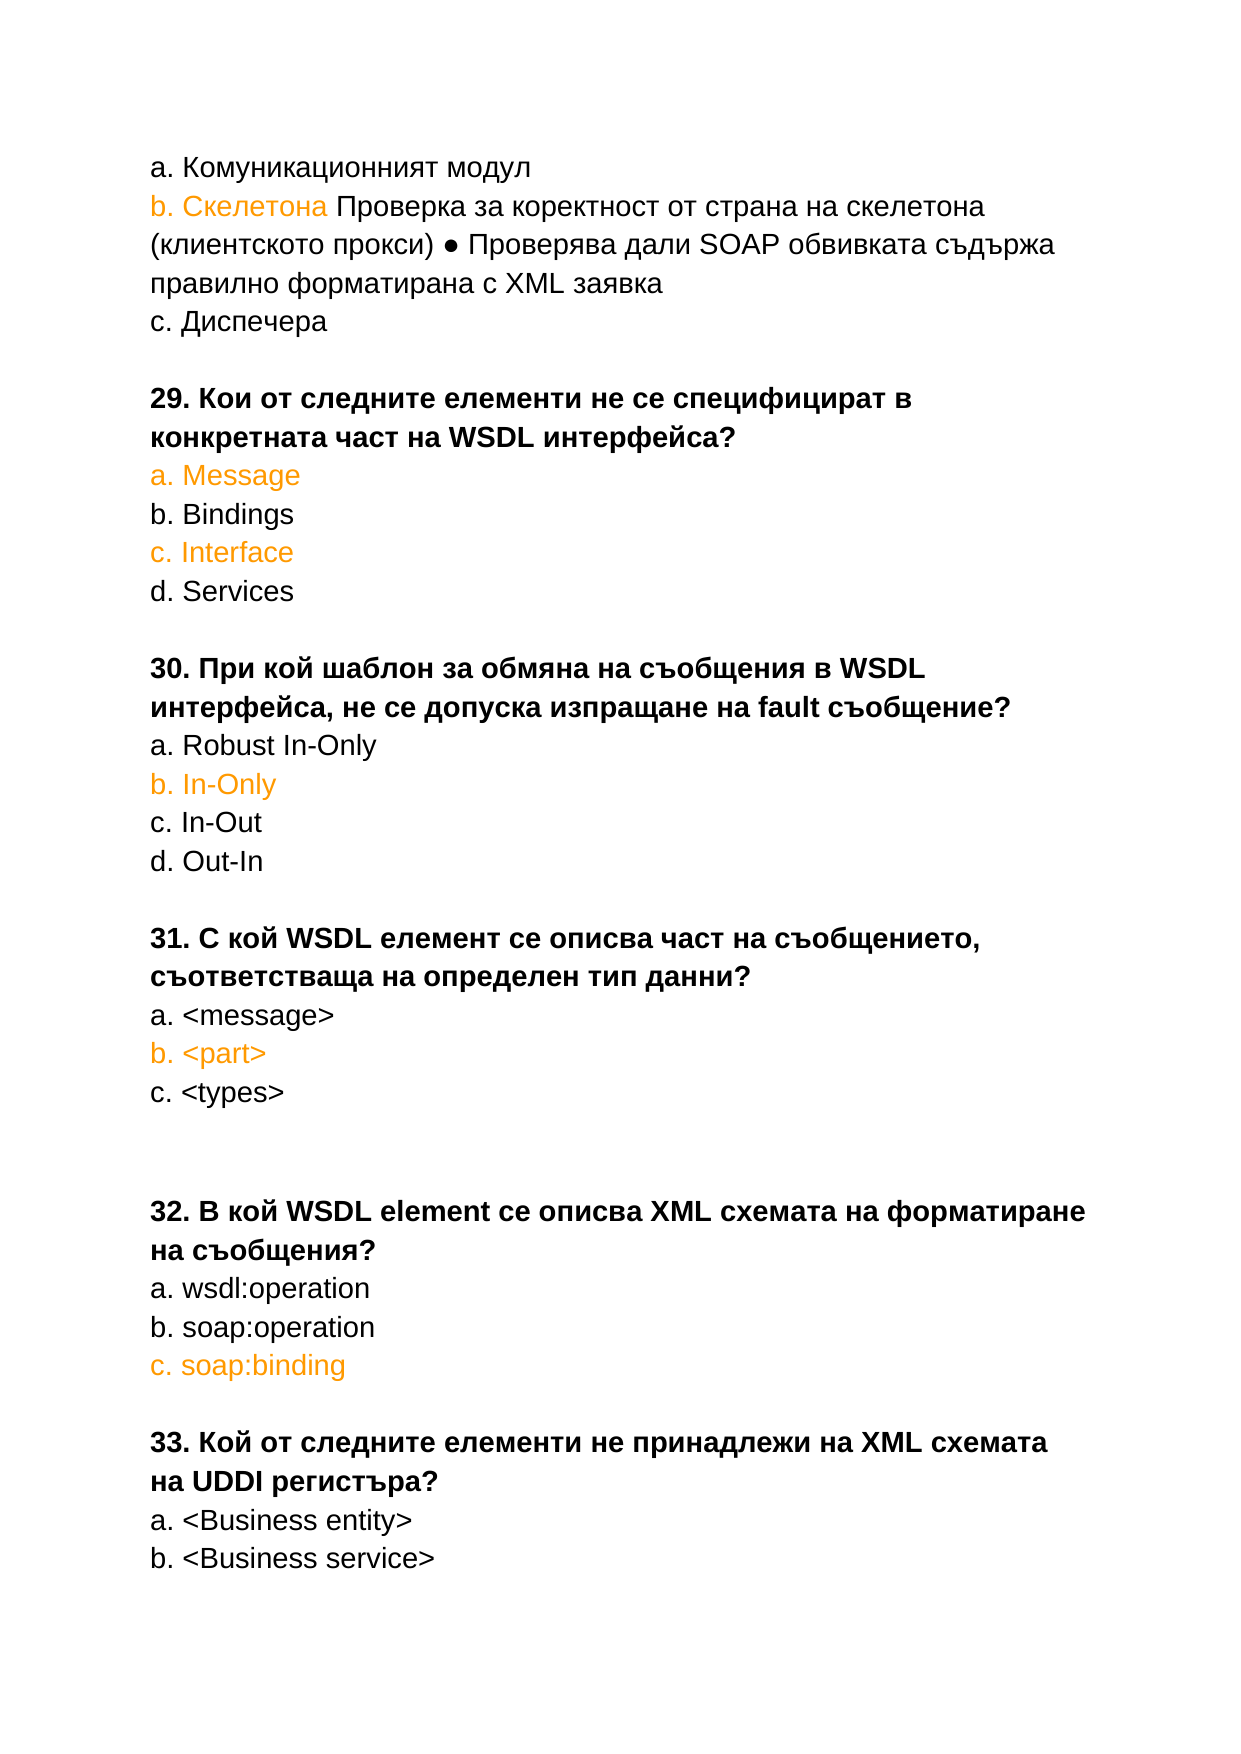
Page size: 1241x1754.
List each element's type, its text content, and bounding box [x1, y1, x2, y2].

text a. Комуникационният модул [150, 150, 1090, 183]
text b. soap:operation [150, 1310, 1090, 1343]
text d. Out-In [150, 844, 1090, 877]
text a. Message [150, 458, 1090, 492]
text 33. Кой от следните елементи не принадлежи на XML схемата на UDDI регистъра? [150, 1426, 1090, 1498]
text a. <message> [150, 998, 1090, 1031]
text 32. В кой WSDL element се описва XML схемата на форматиране на съобщения? [150, 1194, 1090, 1266]
text c. Диспечера [150, 304, 1090, 338]
text c. Interface [150, 535, 1090, 569]
text b. <Business service> [150, 1541, 1090, 1575]
text b. <part> [150, 1036, 1090, 1070]
text c. In-Out [150, 805, 1090, 839]
text b. Bindings [150, 497, 1090, 530]
text c. soap:binding [150, 1348, 1090, 1382]
text a. <Business entity> [150, 1503, 1090, 1536]
text a. wsdl:operation [150, 1271, 1090, 1305]
text 29. Кои от следните елементи не се специфицират в конкретната част на WSDL интерфейса? [150, 381, 1090, 453]
text 31. С кой WSDL елемент се описва част на съобщението, съответстваща на определен тип данни? [150, 921, 1090, 993]
text 30. При кой шаблон за обмяна на съобщения в WSDL интерфейса, не се допуска изпращане на fault съобщение? [150, 651, 1090, 723]
text a. Robust In-Only [150, 728, 1090, 762]
text d. Services [150, 574, 1090, 607]
text b. In-Only [150, 767, 1090, 800]
text b. Скелетона Проверка за коректност от страна на скелетона (клиентското прокси) ● Проверява дали SOAP обвивката съдържа правилно форматирана с XML заявка [150, 188, 1090, 299]
text c. <types> [150, 1075, 1090, 1108]
